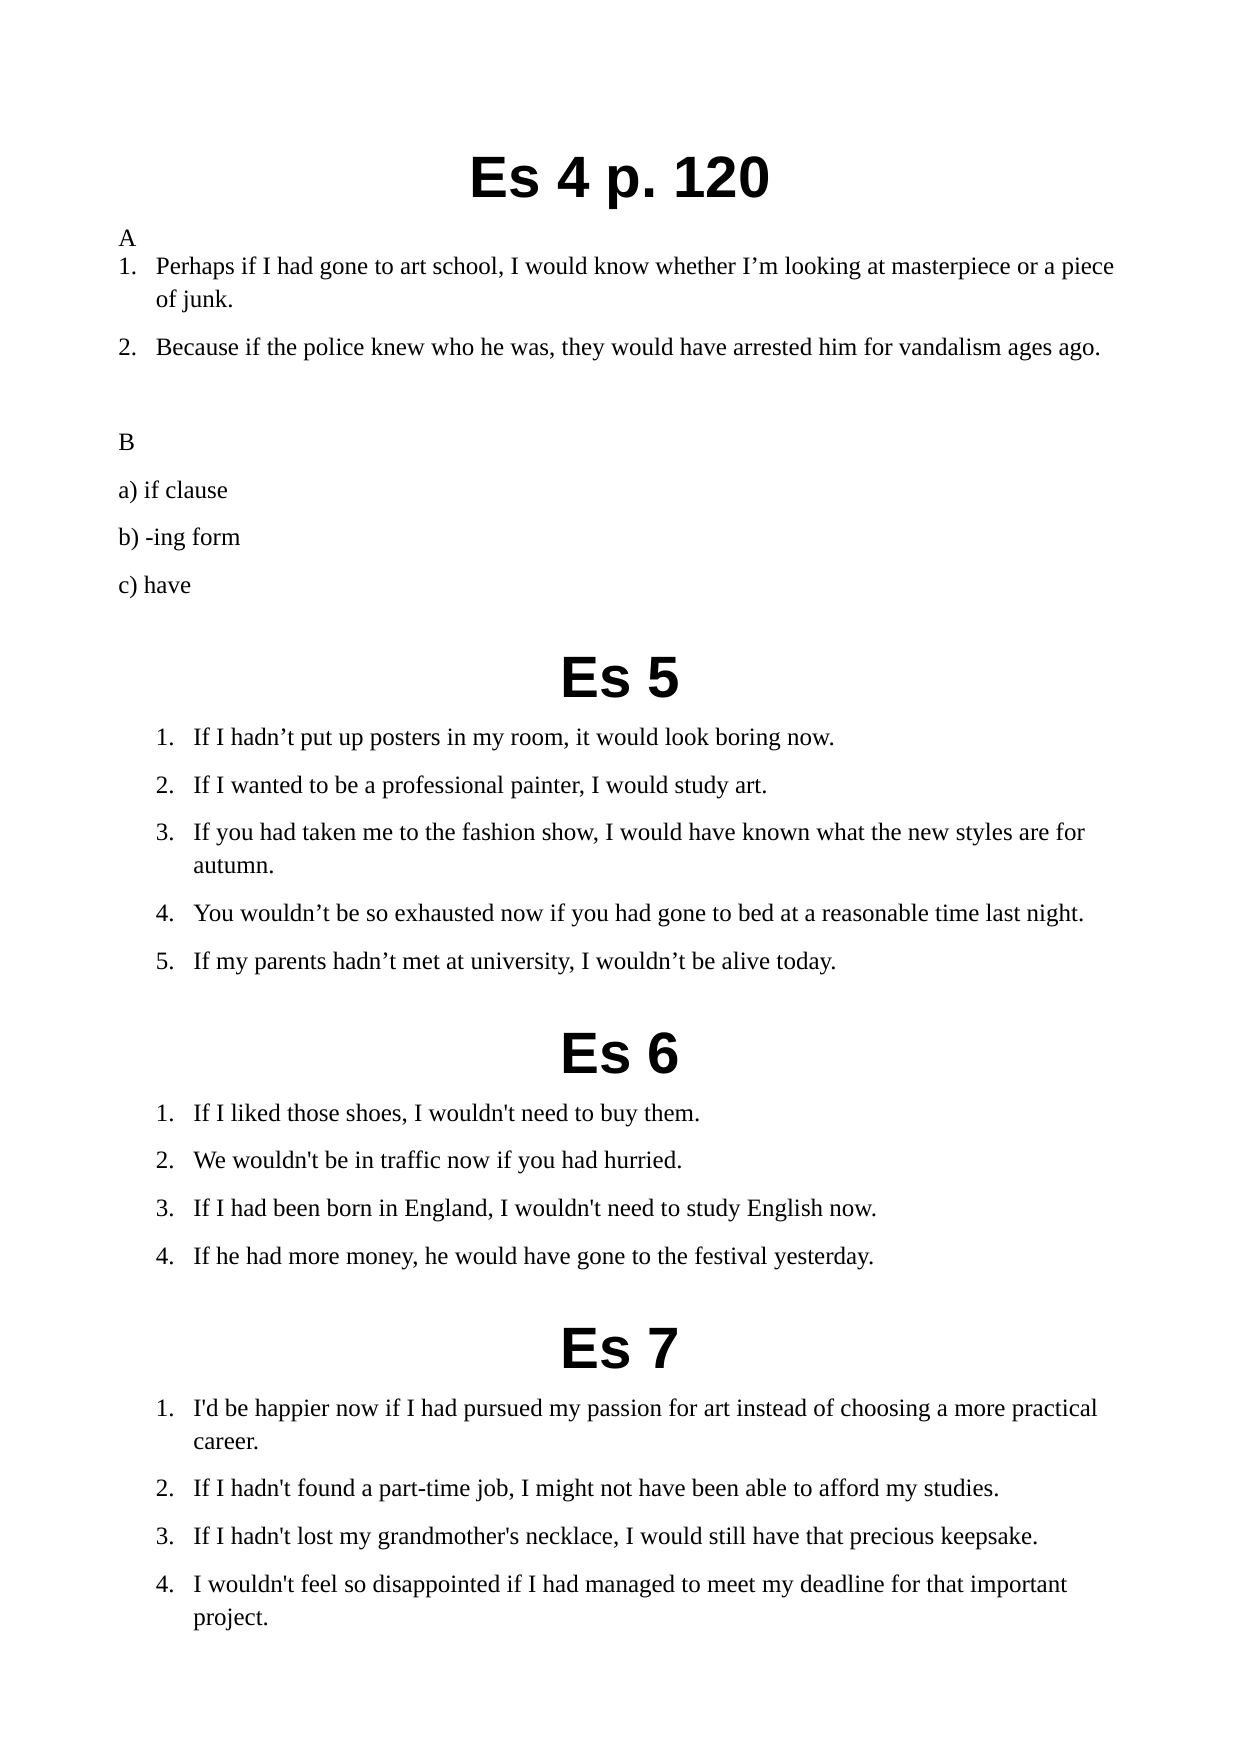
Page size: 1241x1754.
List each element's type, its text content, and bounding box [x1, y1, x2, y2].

list If I hadn't found a part-time job, I might not have been able to afford my studies. [156, 1473, 1122, 1502]
list Perhaps if I had gone to art school, I would know whether I’m looking at masterpiece or a piece of junk. [118, 251, 1122, 313]
text b) -ing form [118, 522, 1122, 551]
text c) have [118, 570, 1122, 599]
list I'd be happier now if I had pursued my passion for art instead of choosing a more practical career. [156, 1393, 1122, 1455]
list If I liked those shoes, I wouldn't need to buy them. [156, 1098, 1122, 1127]
list If my parents hadn’t met at university, I wouldn’t be alive today. [156, 946, 1122, 974]
list I wouldn't feel so disappointed if I had managed to meet my deadline for that important project. [156, 1569, 1122, 1631]
text B [118, 427, 1122, 456]
list We wouldn't be in traffic now if you had hurried. [156, 1146, 1122, 1174]
list If I had been born in England, I wouldn't need to study English now. [156, 1193, 1122, 1222]
list If I hadn't lost my grandmother's necklace, I would still have that precious keepsake. [156, 1521, 1122, 1550]
list If he had more money, he would have gone to the festival yesterday. [156, 1241, 1122, 1269]
list If I wanted to be a professional painter, I would study art. [156, 770, 1122, 799]
title Es 7 [118, 1313, 1122, 1380]
list If you had taken me to the fashion show, I would have known what the new styles are for autumn. [156, 817, 1122, 879]
title Es 4 p. 120 [118, 143, 1122, 210]
title Es 5 [118, 643, 1122, 710]
text A [118, 223, 1122, 251]
list Because if the police knew who he was, they would have arrested him for vandalism ages ago. [118, 332, 1122, 361]
list You wouldn’t be so exhausted now if you had gone to bed at a reasonable time last night. [156, 898, 1122, 927]
list If I hadn’t put up posters in my room, it would look boring now. [156, 722, 1122, 751]
text a) if clause [118, 475, 1122, 504]
title Es 6 [118, 1018, 1122, 1085]
